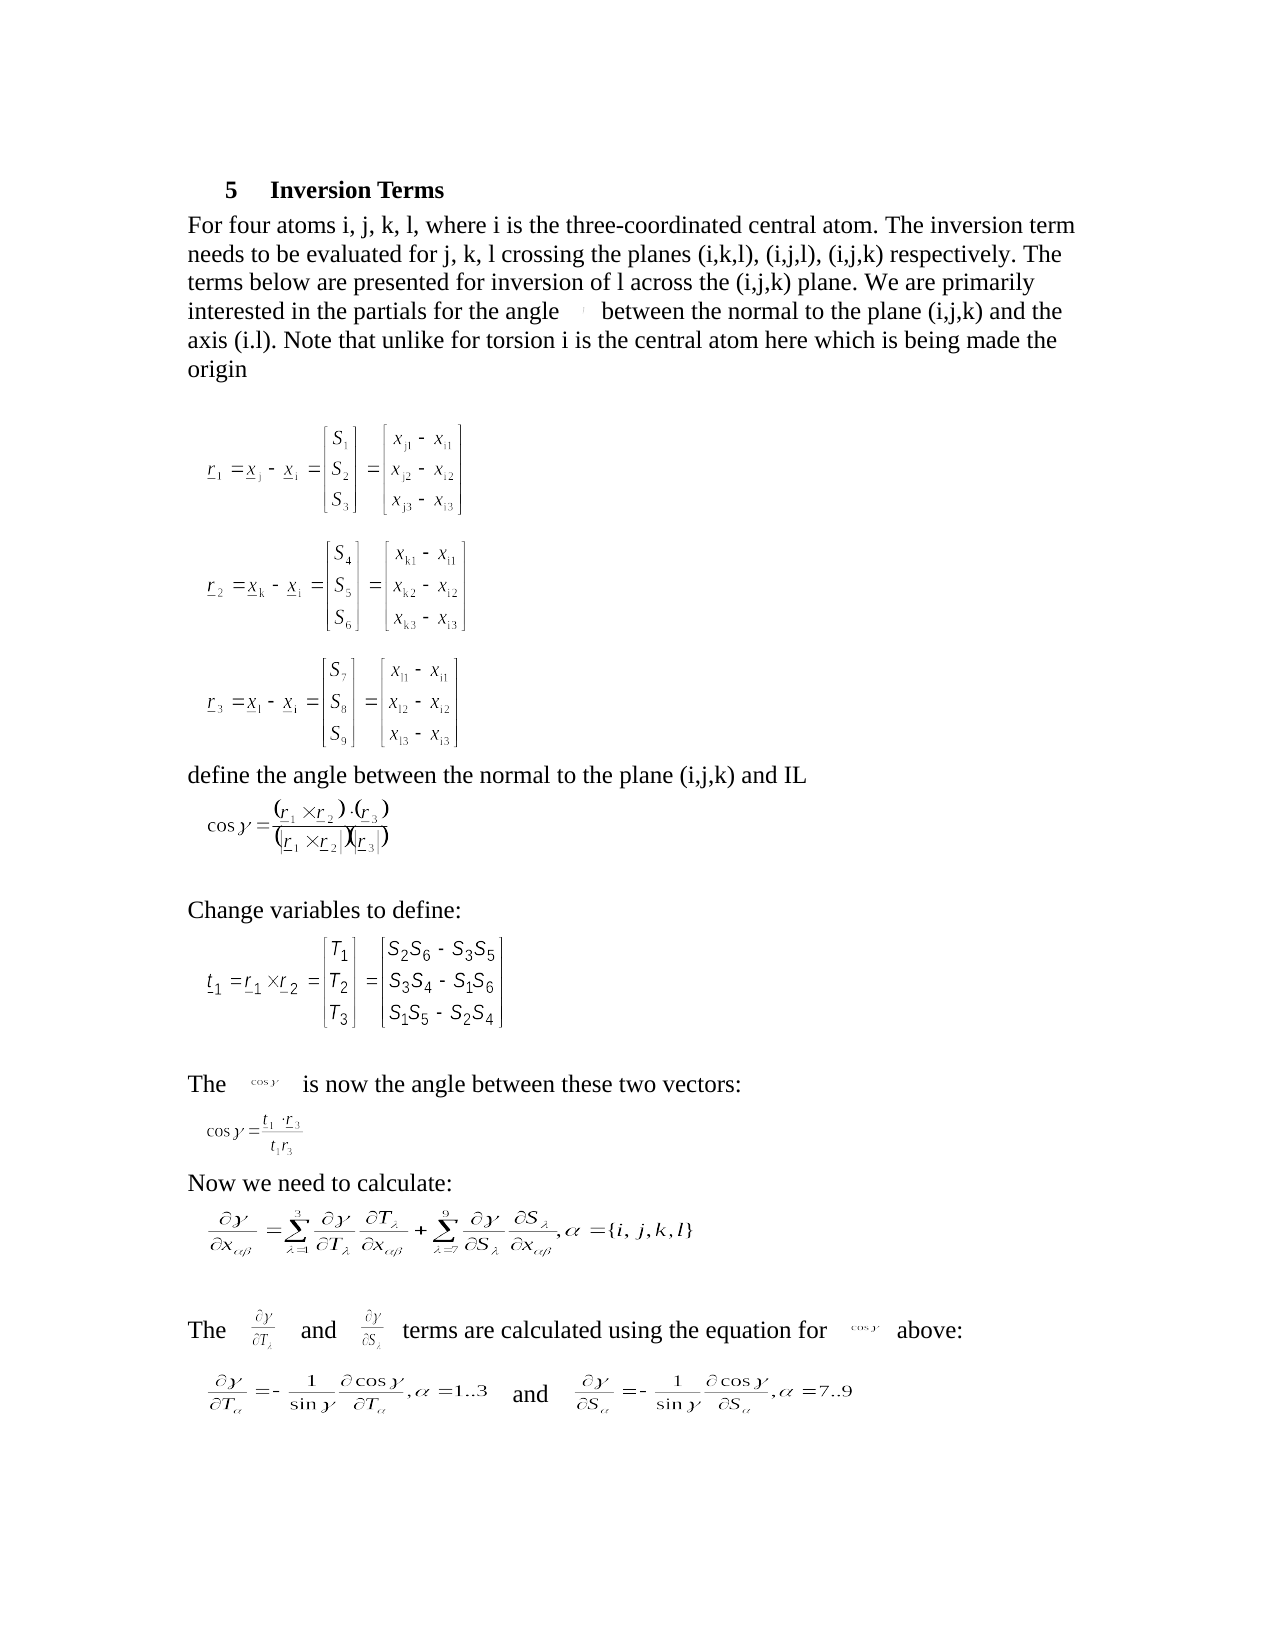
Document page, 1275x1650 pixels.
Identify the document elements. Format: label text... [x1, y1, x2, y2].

subtitle Inversion Terms [225, 175, 1087, 204]
text and [187, 1361, 1087, 1426]
text Change variables to define: [187, 895, 1087, 924]
text The and terms are calculated using the equation for above: [187, 1297, 1087, 1361]
text Now we need to calculate: [187, 1168, 1087, 1196]
text The is now the angle between these two vectors: [187, 1069, 1087, 1098]
text define the angle between the normal to the plane (i,j,k) and IL [187, 761, 1087, 789]
text For four atoms i, j, k, l, where i is the three-coordinated central atom. The inversion term needs to be evaluated for j, k, l crossing the planes (i,k,l), (i,j,l), (i,j,k) respectively. The terms below are presented for inversion of l across the (i,j,k) plane. We are primarily interested in the partials for the angle between the normal to the plane (i,j,k) and the axis (i.l). Note that unlike for torsion i is the central atom here which is being made the origin [187, 210, 1087, 382]
